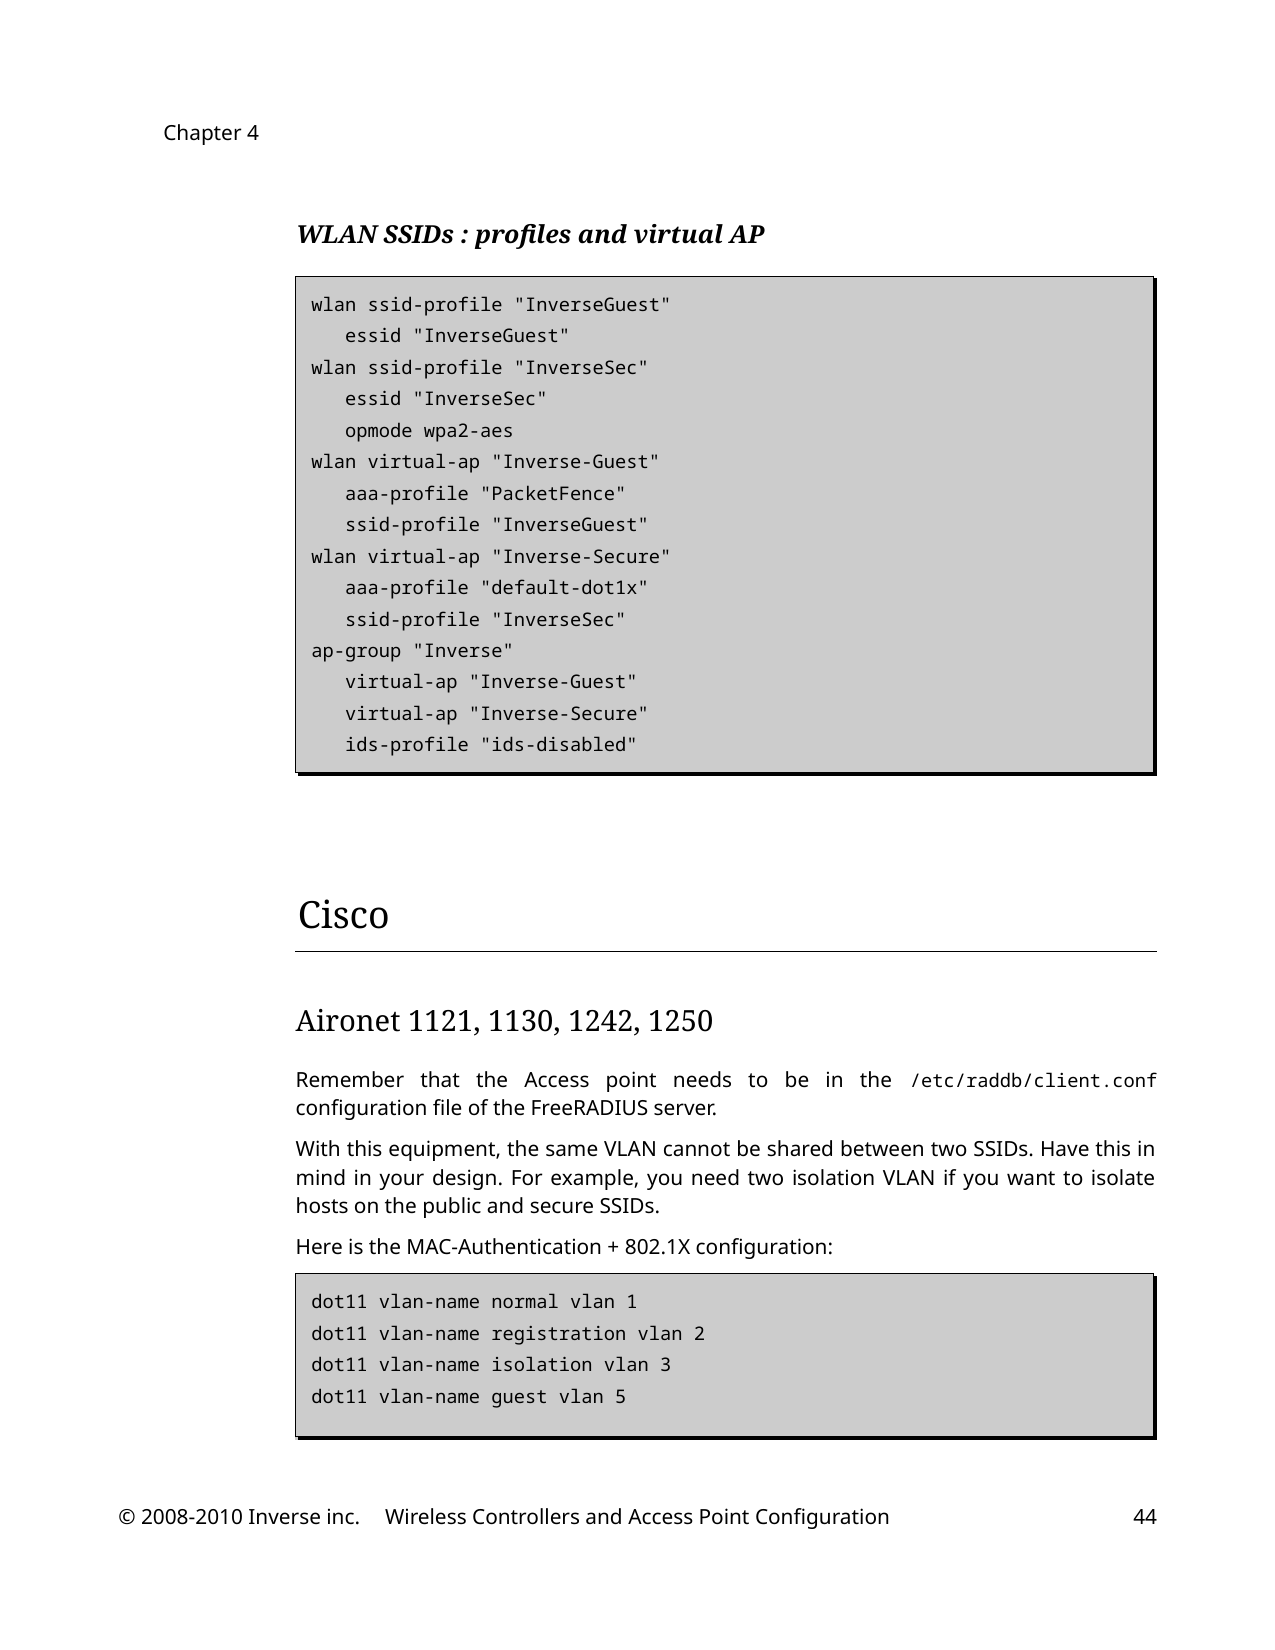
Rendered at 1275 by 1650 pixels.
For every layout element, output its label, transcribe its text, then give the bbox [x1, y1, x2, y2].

subtitle Cisco [295, 889, 1157, 951]
text Remember that the Access point needs to be in the /etc/raddb/client.conf configuration file of the FreeRADIUS server. [295, 1065, 1157, 1122]
text virtual-ap "Inverse-Guest" [296, 653, 1153, 684]
text wlan ssid-profile "InverseSec" [296, 338, 1153, 370]
text ssid-profile "InverseGuest" [296, 496, 1153, 527]
text dot11 vlan-name guest vlan 5 [296, 1367, 1153, 1399]
text ids-profile "ids-disabled" [296, 716, 1153, 772]
text essid "InverseSec" [296, 370, 1153, 401]
text opmode wpa2-aes [296, 401, 1153, 433]
text ssid-profile "InverseSec" [296, 590, 1153, 622]
text Here is the MAC-Authentication + 802.1X configuration: [295, 1232, 1157, 1260]
text dot11 vlan-name isolation vlan 3 [296, 1336, 1153, 1367]
subtitle WLAN SSIDs : profiles and virtual AP [258, 217, 1157, 251]
text wlan ssid-profile "InverseGuest" [296, 277, 1153, 307]
text wlan virtual-ap "Inverse-Secure" [296, 527, 1153, 559]
text aaa-profile "PacketFence" [296, 464, 1153, 496]
text essid "InverseGuest" [296, 307, 1153, 338]
text dot11 vlan-name registration vlan 2 [296, 1304, 1153, 1336]
text virtual-ap "Inverse-Secure" [296, 684, 1153, 716]
text dot11 vlan-name normal vlan 1 [296, 1274, 1153, 1304]
text ap-group "Inverse" [296, 622, 1153, 653]
text aaa-profile "default-dot1x" [296, 559, 1153, 590]
subtitle Aironet 1121, 1130, 1242, 1250 [295, 1000, 1157, 1040]
text wlan virtual-ap "Inverse-Guest" [296, 433, 1153, 464]
text With this equipment, the same VLAN cannot be shared between two SSIDs. Have this in mind in your design. For example, you need two isolation VLAN if you want to isolate hosts on the public and secure SSIDs. [295, 1134, 1157, 1219]
